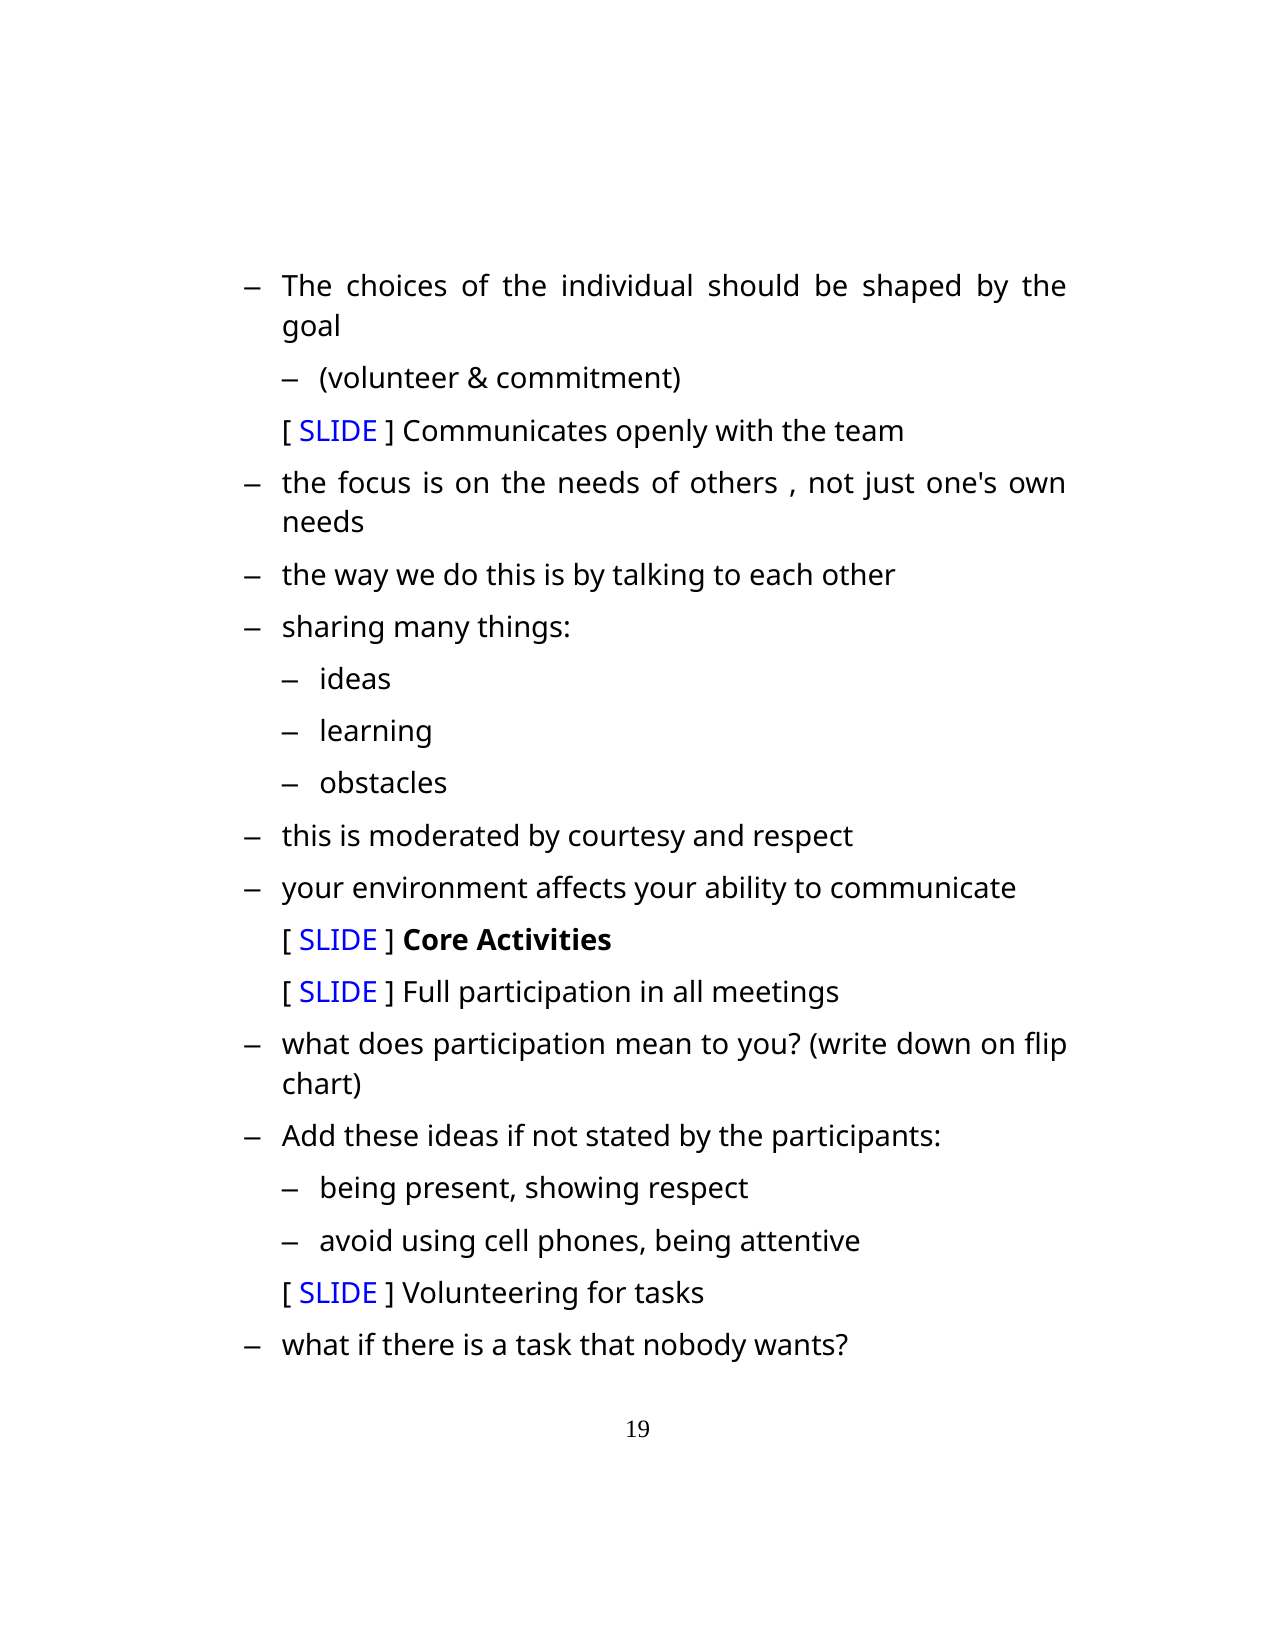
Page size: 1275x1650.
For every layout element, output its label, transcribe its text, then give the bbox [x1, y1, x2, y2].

list what does participation mean to you? (write down on flip chart) [244, 1023, 1068, 1103]
list learning [282, 710, 1068, 750]
list ideas [282, 658, 1068, 698]
list [ SLIDE ] Core Activities [244, 919, 1068, 959]
list Add these ideas if not stated by the participants: [244, 1115, 1068, 1155]
list the way we do this is by talking to each other [244, 554, 1068, 593]
list this is moderated by courtesy and respect [244, 815, 1068, 854]
list [ SLIDE ] Communicates openly with the team [244, 410, 1068, 449]
list sharing many things: [244, 606, 1068, 646]
list obstacles [282, 763, 1068, 802]
list [ SLIDE ] Volunteering for tasks [244, 1272, 1068, 1312]
list your environment affects your ability to communicate [244, 867, 1068, 907]
list (volunteer & commitment) [282, 358, 1068, 397]
list being present, showing respect [282, 1168, 1068, 1207]
list avoid using cell phones, being attentive [282, 1220, 1068, 1259]
list [ SLIDE ] Full participation in all meetings [244, 971, 1068, 1011]
list The choices of the individual should be shaped by the goal [244, 266, 1068, 345]
list the focus is on the needs of others , not just one's own needs [244, 462, 1068, 541]
list what if there is a task that nobody wants? [244, 1324, 1068, 1364]
